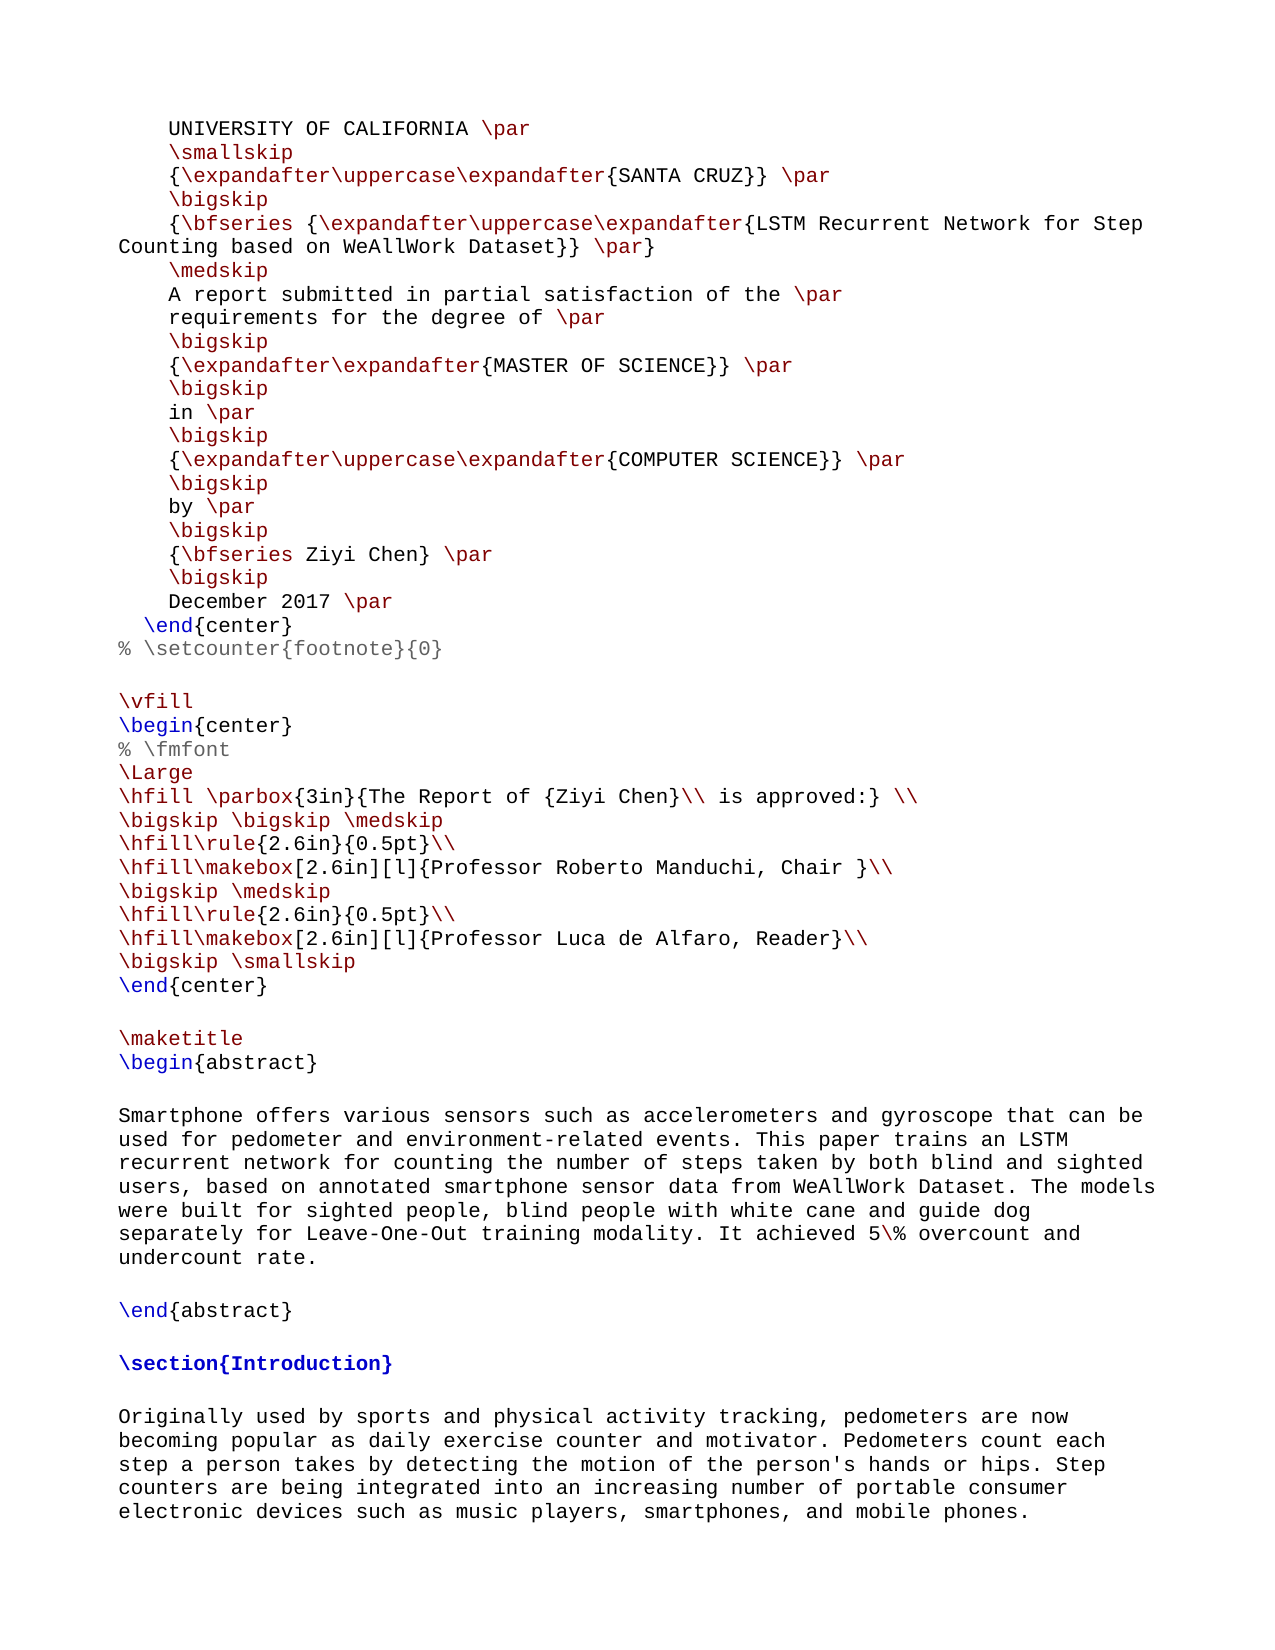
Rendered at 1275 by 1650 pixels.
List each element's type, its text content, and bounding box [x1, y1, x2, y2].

text {\expandafter\uppercase\expandafter{COMPUTER SCIENCE}} \par [118, 449, 1157, 473]
text \hfill\makebox[2.6in][l]{Professor Roberto Manduchi, Chair }\\ [118, 857, 1157, 881]
text \bigskip \smallskip [118, 952, 1157, 975]
text {\bfseries {\expandafter\uppercase\expandafter{LSTM Recurrent Network for Step Counting based on WeAllWork Dataset}} \par} [118, 213, 1157, 260]
text December 2017 \par [118, 591, 1157, 615]
text \bigskip [118, 426, 1157, 449]
text \bigskip [118, 567, 1157, 591]
text \maketitle [118, 1028, 1157, 1052]
text \hfill\rule{2.6in}{0.5pt}\\ [118, 904, 1157, 928]
text \begin{center} [118, 715, 1157, 739]
text \begin{abstract} [118, 1052, 1157, 1076]
text by \par [118, 496, 1157, 520]
text {\bfseries Ziyi Chen} \par [118, 544, 1157, 567]
text requirements for the degree of \par [118, 307, 1157, 331]
text \Large [118, 762, 1157, 786]
text \bigskip [118, 331, 1157, 354]
text in \par [118, 402, 1157, 426]
text Smartphone offers various sensors such as accelerometers and gyroscope that can be used for pedometer and environment-related events. This paper trains an LSTM recurrent network for counting the number of steps taken by both blind and sighted users, based on annotated smartphone sensor data from WeAllWork Dataset. The models were built for sighted people, blind people with white cane and guide dog separately for Leave-One-Out training modality. It achieved 5\% overcount and undercount rate. [118, 1105, 1157, 1271]
text \hfill\rule{2.6in}{0.5pt}\\ [118, 833, 1157, 857]
text {\expandafter\expandafter{MASTER OF SCIENCE}} \par [118, 354, 1157, 378]
text Originally used by sports and physical activity tracking, pedometers are now becoming popular as daily exercise counter and motivator. Pedometers count each step a person takes by detecting the motion of the person's hands or hips. Step counters are being integrated into an increasing number of portable consumer electronic devices such as music players, smartphones, and mobile phones. [118, 1406, 1157, 1524]
text % \fmfont [118, 739, 1157, 762]
text \bigskip [118, 378, 1157, 402]
text \end{abstract} [118, 1300, 1157, 1324]
text % \setcounter{footnote}{0} [118, 638, 1157, 662]
text \bigskip [118, 520, 1157, 544]
text \bigskip [118, 473, 1157, 496]
text \bigskip \bigskip \medskip [118, 810, 1157, 833]
text \bigskip \medskip [118, 881, 1157, 904]
text \smallskip [118, 142, 1157, 165]
text \end{center} [118, 975, 1157, 999]
text \hfill \parbox{3in}{The Report of {Ziyi Chen}\\ is approved:} \\ [118, 786, 1157, 810]
text \section{Introduction} [118, 1353, 1157, 1377]
text A report submitted in partial satisfaction of the \par [118, 284, 1157, 307]
text \medskip [118, 260, 1157, 284]
text \hfill\makebox[2.6in][l]{Professor Luca de Alfaro, Reader}\\ [118, 928, 1157, 952]
text \bigskip [118, 189, 1157, 213]
text \vfill [118, 691, 1157, 715]
text {\expandafter\uppercase\expandafter{SANTA CRUZ}} \par [118, 165, 1157, 189]
text \end{center} [118, 615, 1157, 638]
text UNIVERSITY OF CALIFORNIA \par [118, 118, 1157, 142]
